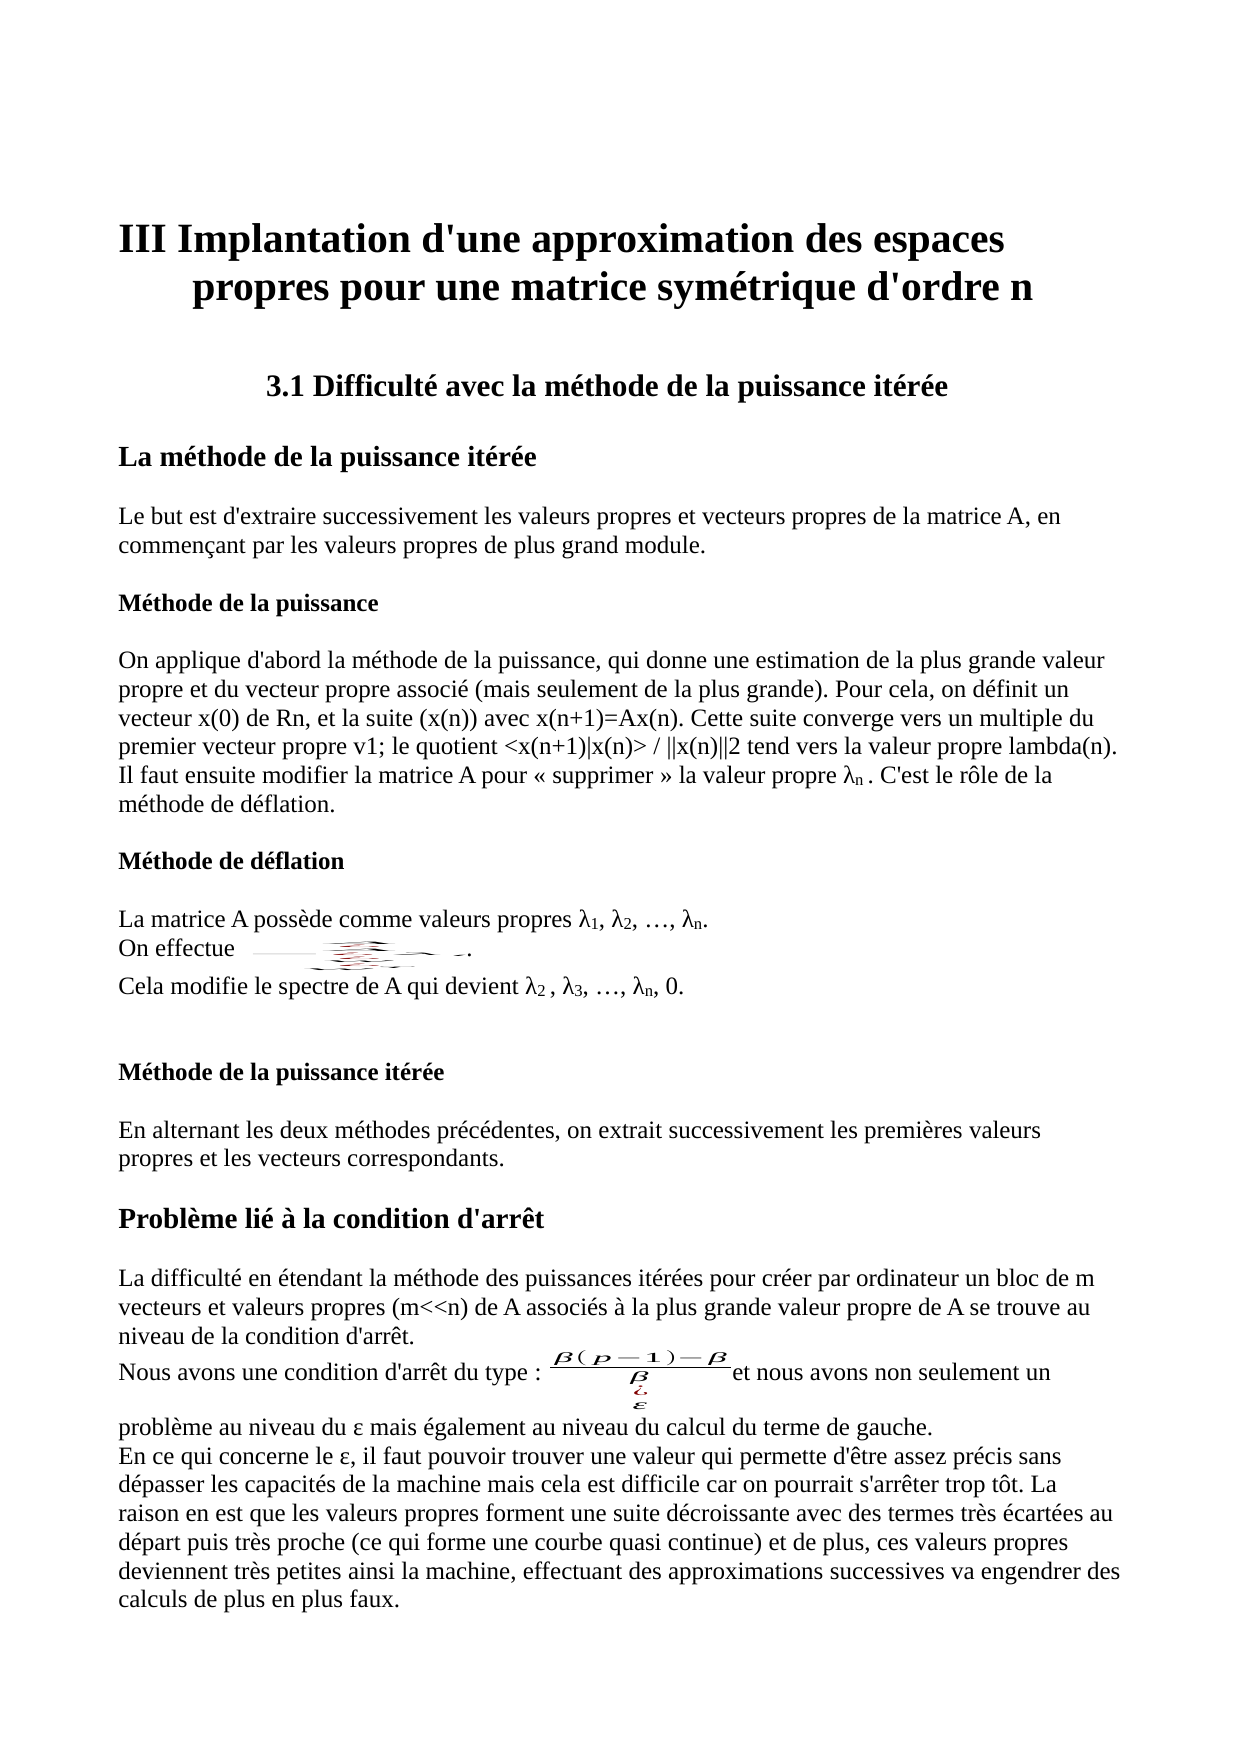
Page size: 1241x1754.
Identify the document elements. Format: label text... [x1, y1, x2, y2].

text On applique d'abord la méthode de la puissance, qui donne une estimation de la plus grande valeur propre et du vecteur propre associé (mais seulement de la plus grande). Pour cela, on définit un vecteur x(0) de Rn, et la suite (x(n)) avec x(n+1)=Ax(n). Cette suite converge vers un multiple du premier vecteur propre v1; le quotient <x(n+1)|x(n)> / ||x(n)||2 tend vers la valeur propre lambda(n). [118, 645, 1122, 760]
text Problème lié à la condition d'arrêt [118, 1201, 1122, 1234]
text On effectue . [118, 933, 1122, 971]
text Méthode de la puissance itérée [118, 1057, 1122, 1086]
text Cela modifie le spectre de A qui devient λ2 , λ3, …, λn, 0. [118, 971, 1122, 1000]
text En ce qui concerne le ε, il faut pouvoir trouver une valeur qui permette d'être assez précis sans dépasser les capacités de la machine mais cela est difficile car on pourrait s'arrêter trop tôt. La raison en est que les valeurs propres forment une suite décroissante avec des termes très écartées au départ puis très proche (ce qui forme une courbe quasi continue) et de plus, ces valeurs propres deviennent très petites ainsi la machine, effectuant des approximations successives va engendrer des calculs de plus en plus faux. [118, 1441, 1122, 1613]
text La méthode de la puissance itérée [118, 439, 1122, 473]
text Méthode de déflation [118, 846, 1122, 875]
text Le but est d'extraire successivement les valeurs propres et vecteurs propres de la matrice A, en commençant par les valeurs propres de plus grand module. [118, 501, 1122, 559]
text Il faut ensuite modifier la matrice A pour « supprimer » la valeur propre λn . C'est le rôle de la méthode de déflation. [118, 760, 1122, 818]
text 3.1 Difficulté avec la méthode de la puissance itérée [118, 367, 1122, 403]
text En alternant les deux méthodes précédentes, on extrait successivement les premières valeurs propres et les vecteurs correspondants. [118, 1115, 1122, 1172]
text La difficulté en étendant la méthode des puissances itérées pour créer par ordinateur un bloc de m vecteurs et valeurs propres (m<<n) de A associés à la plus grande valeur propre de A se trouve au niveau de la condition d'arrêt. [118, 1263, 1122, 1349]
text Nous avons une condition d'arrêt du type : et nous avons non seulement un problème au niveau du ε mais également au niveau du calcul du terme de gauche. [118, 1349, 1122, 1441]
text III Implantation d'une approximation des espaces propres pour une matrice symétrique d'ordre n [118, 214, 1122, 310]
text La matrice A possède comme valeurs propres λ1, λ2, …, λn. [118, 904, 1122, 933]
text Méthode de la puissance [118, 588, 1122, 616]
